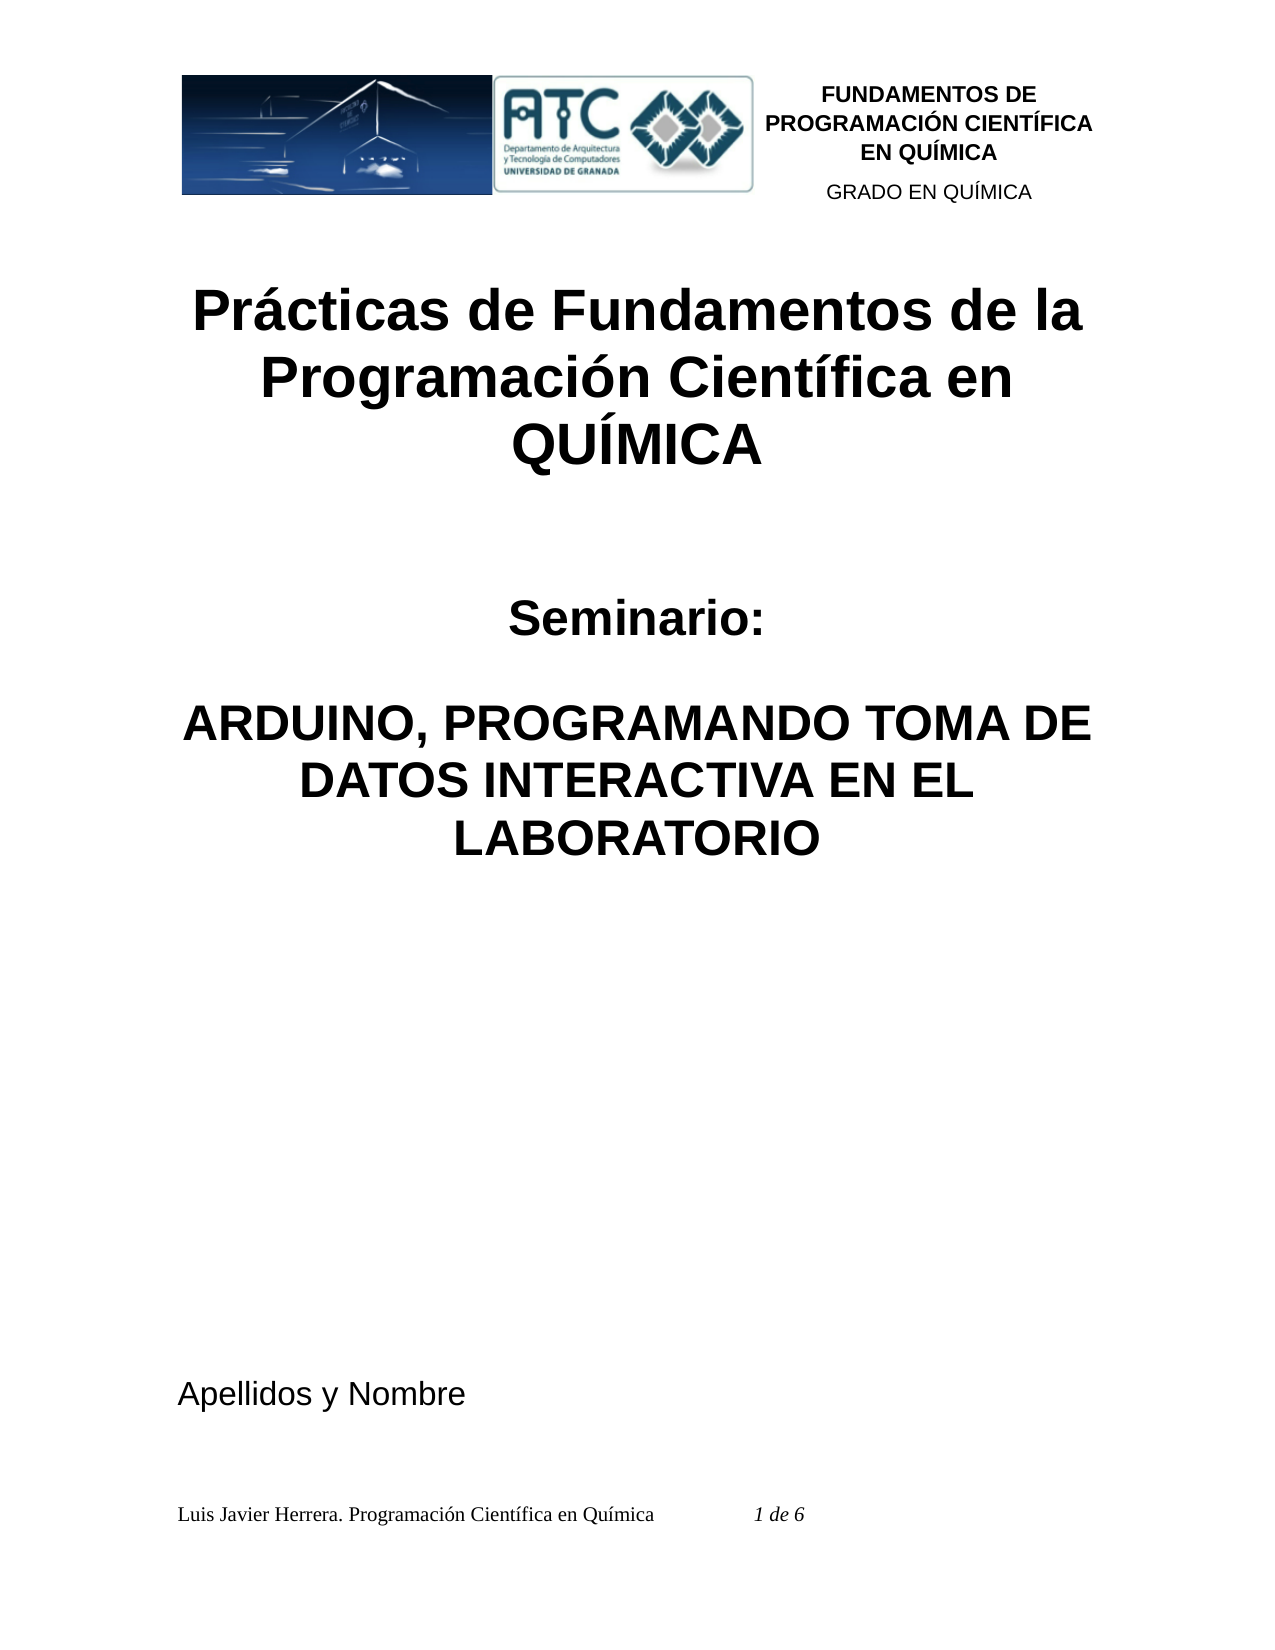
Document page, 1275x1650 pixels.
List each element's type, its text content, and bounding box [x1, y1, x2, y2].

text Apellidos y Nombre [177, 1374, 1098, 1412]
text ARDUINO, PROGRAMANDO TOMA DE DATOS INTERACTIVA EN EL LABORATORIO [177, 693, 1098, 866]
subtitle Prácticas de Fundamentos de la Programación Científica en QUÍMICA [177, 275, 1098, 476]
text Seminario: [177, 588, 1098, 646]
